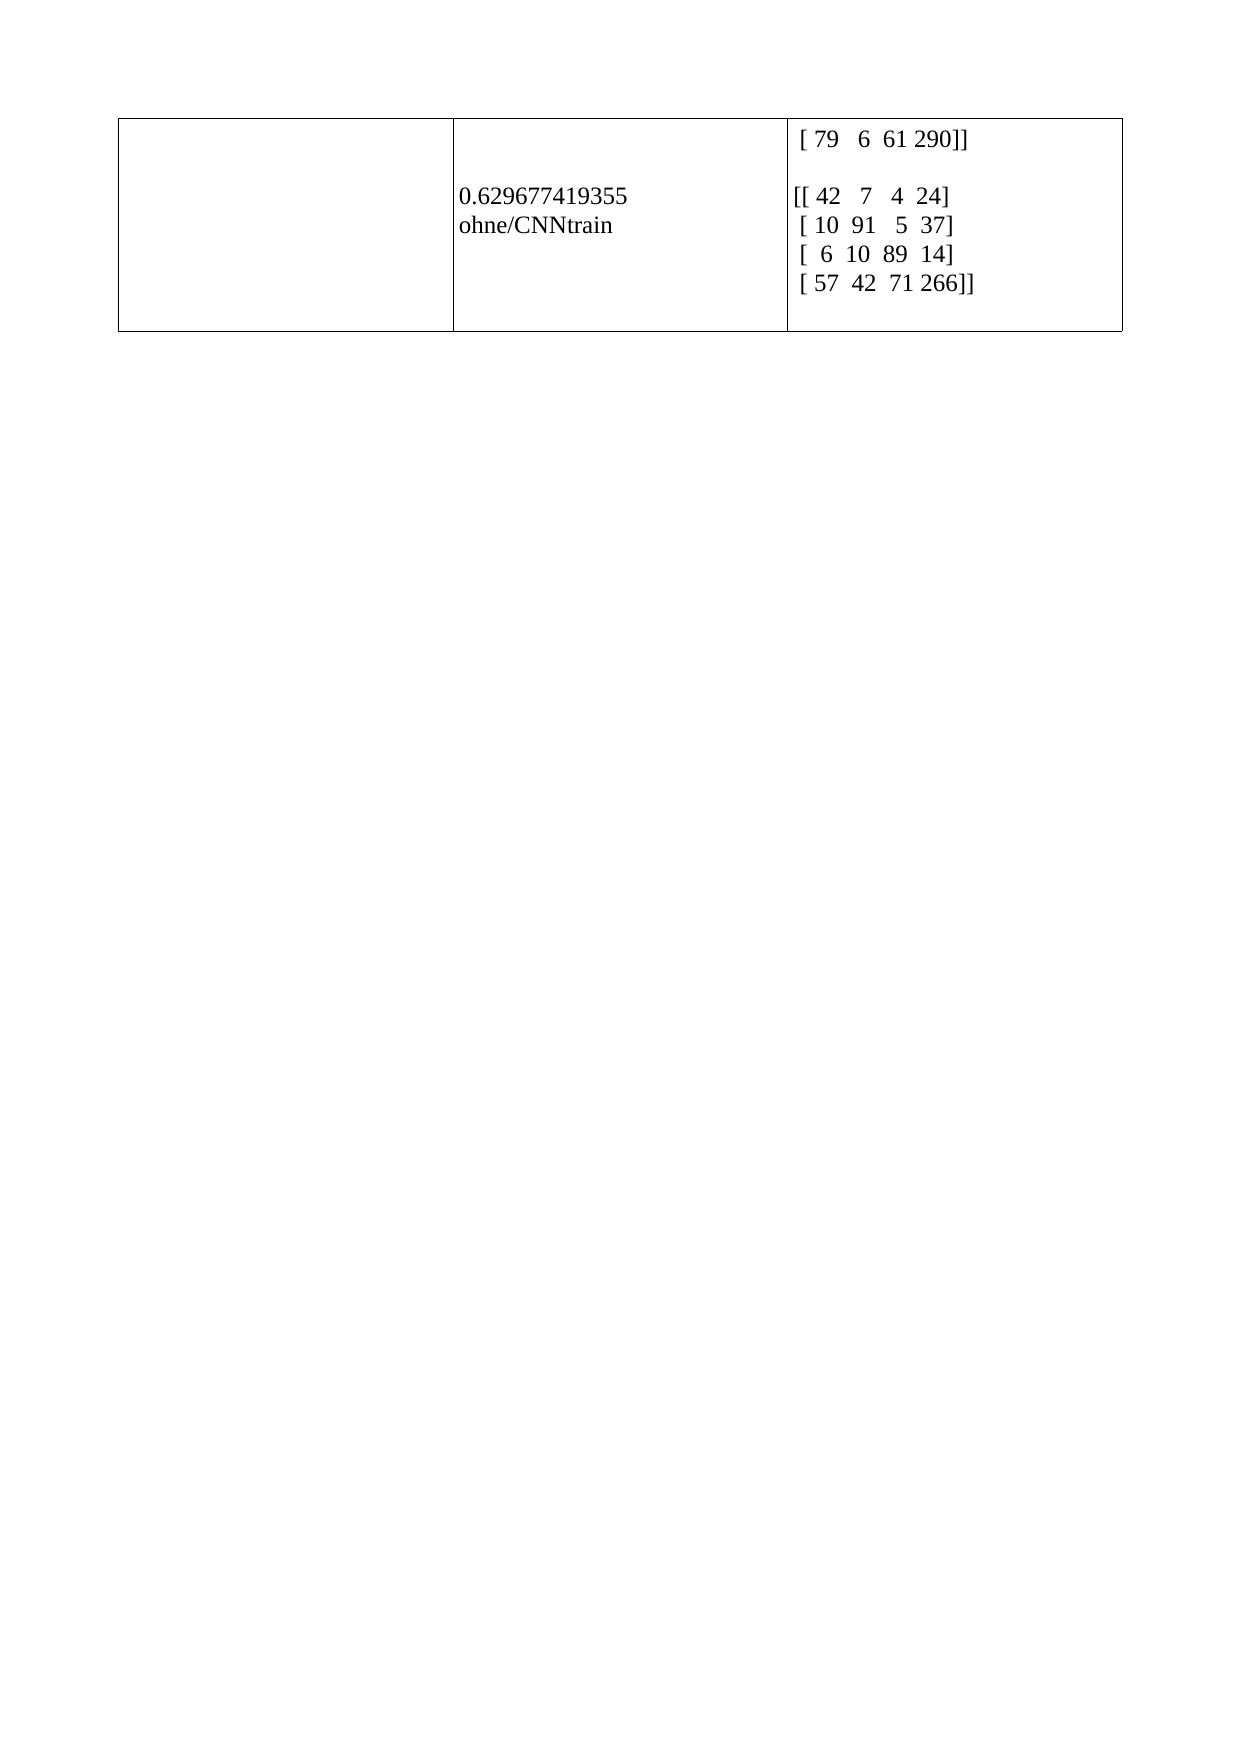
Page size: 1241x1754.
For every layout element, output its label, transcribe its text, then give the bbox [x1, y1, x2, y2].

table_cell [119, 119, 453, 331]
table_cell [ 79 6 61 290]] [[ 42 7 4 24] [ 10 91 5 37] [ 6 10 89 14] [ 57 42 71 266]] [788, 119, 1122, 331]
table_cell 0.629677419355 ohne/CNNtrain [454, 119, 787, 331]
